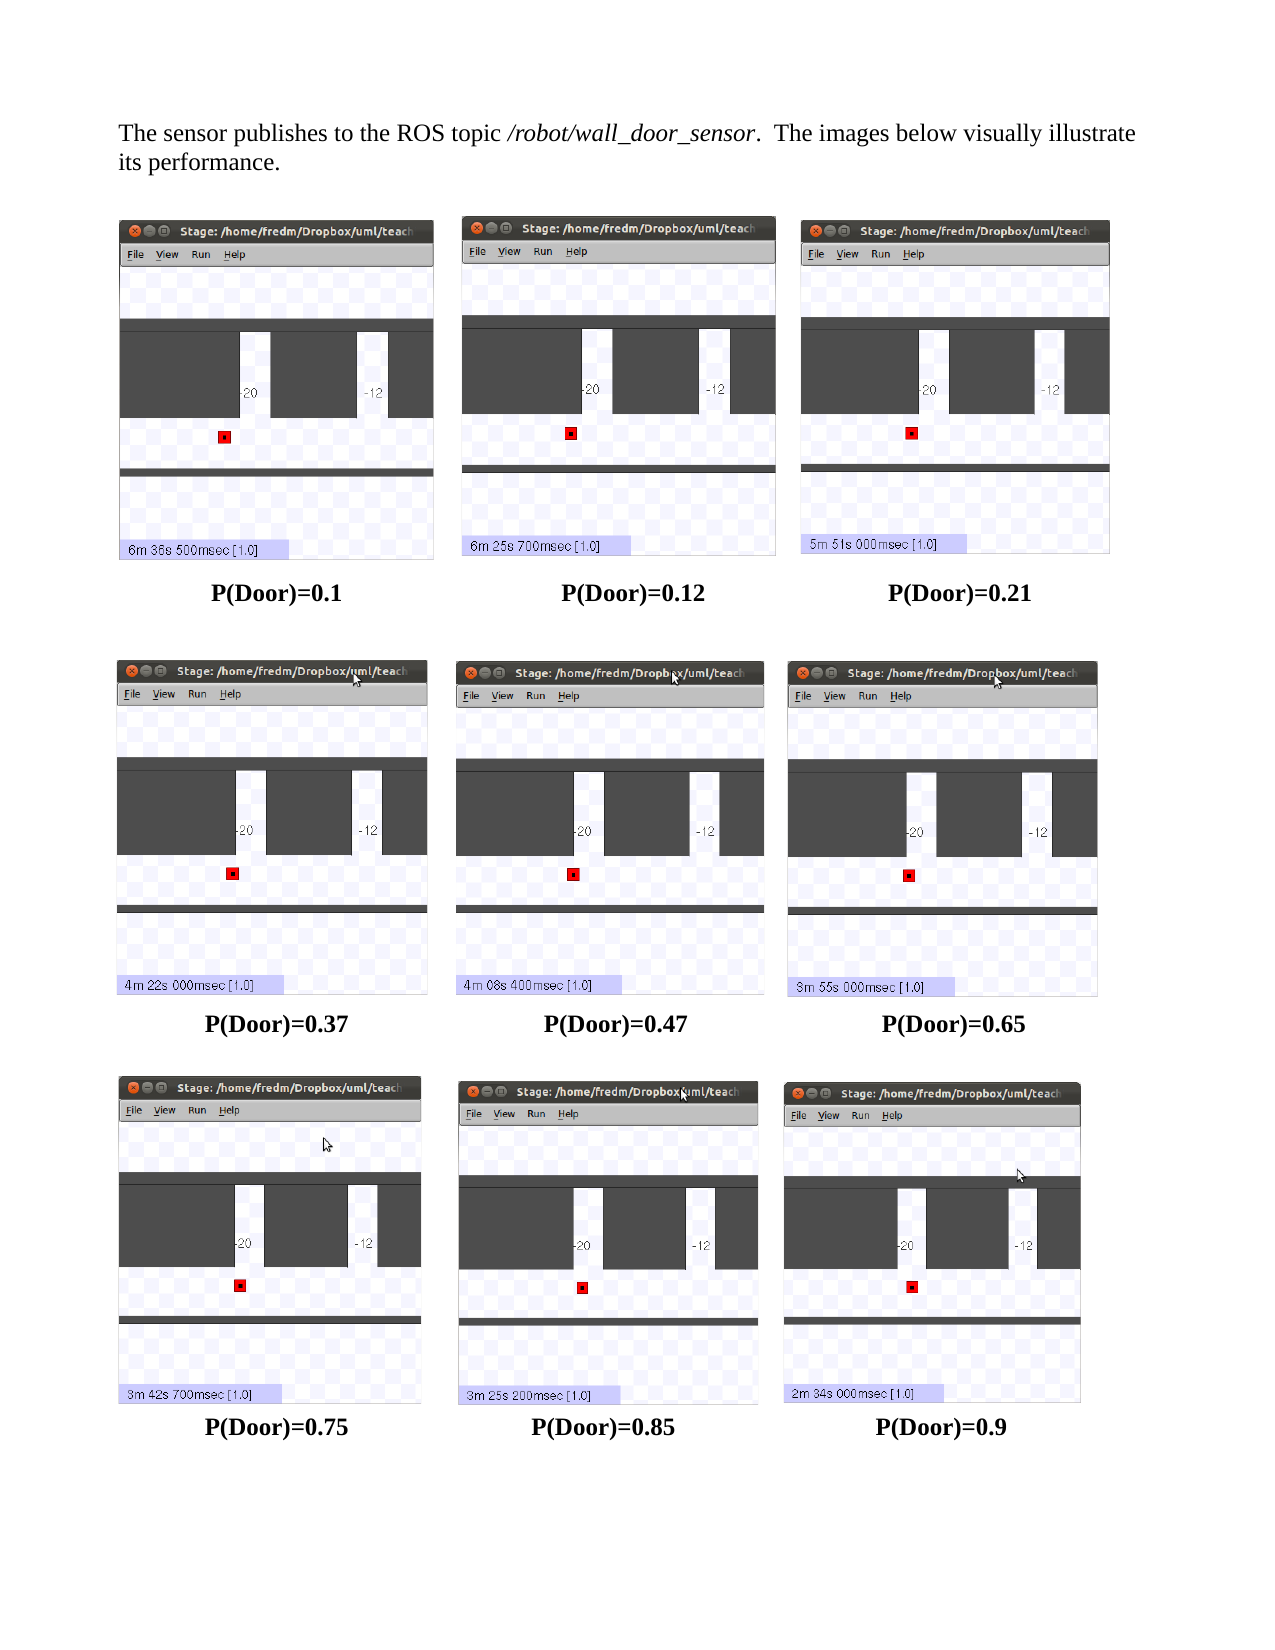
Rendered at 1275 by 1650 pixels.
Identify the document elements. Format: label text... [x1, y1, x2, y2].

text The sensor publishes to the ROS topic /robot/wall_door_sensor. The images below visually illustrate its performance. [118, 118, 1157, 176]
picture [787, 661, 1098, 997]
text P(Door)=0.1 P(Door)=0.12 P(Door)=0.21 [118, 578, 1157, 607]
text P(Door)=0.75 P(Door)=0.85 P(Door)=0.9 [118, 1412, 1157, 1441]
picture [116, 660, 428, 995]
picture [800, 220, 1110, 554]
picture [458, 1081, 759, 1405]
picture [461, 216, 776, 556]
picture [783, 1082, 1081, 1403]
picture [456, 661, 765, 995]
picture [118, 1076, 422, 1404]
picture [119, 220, 434, 560]
text P(Door)=0.37 P(Door)=0.47 P(Door)=0.65 [118, 1009, 1157, 1038]
